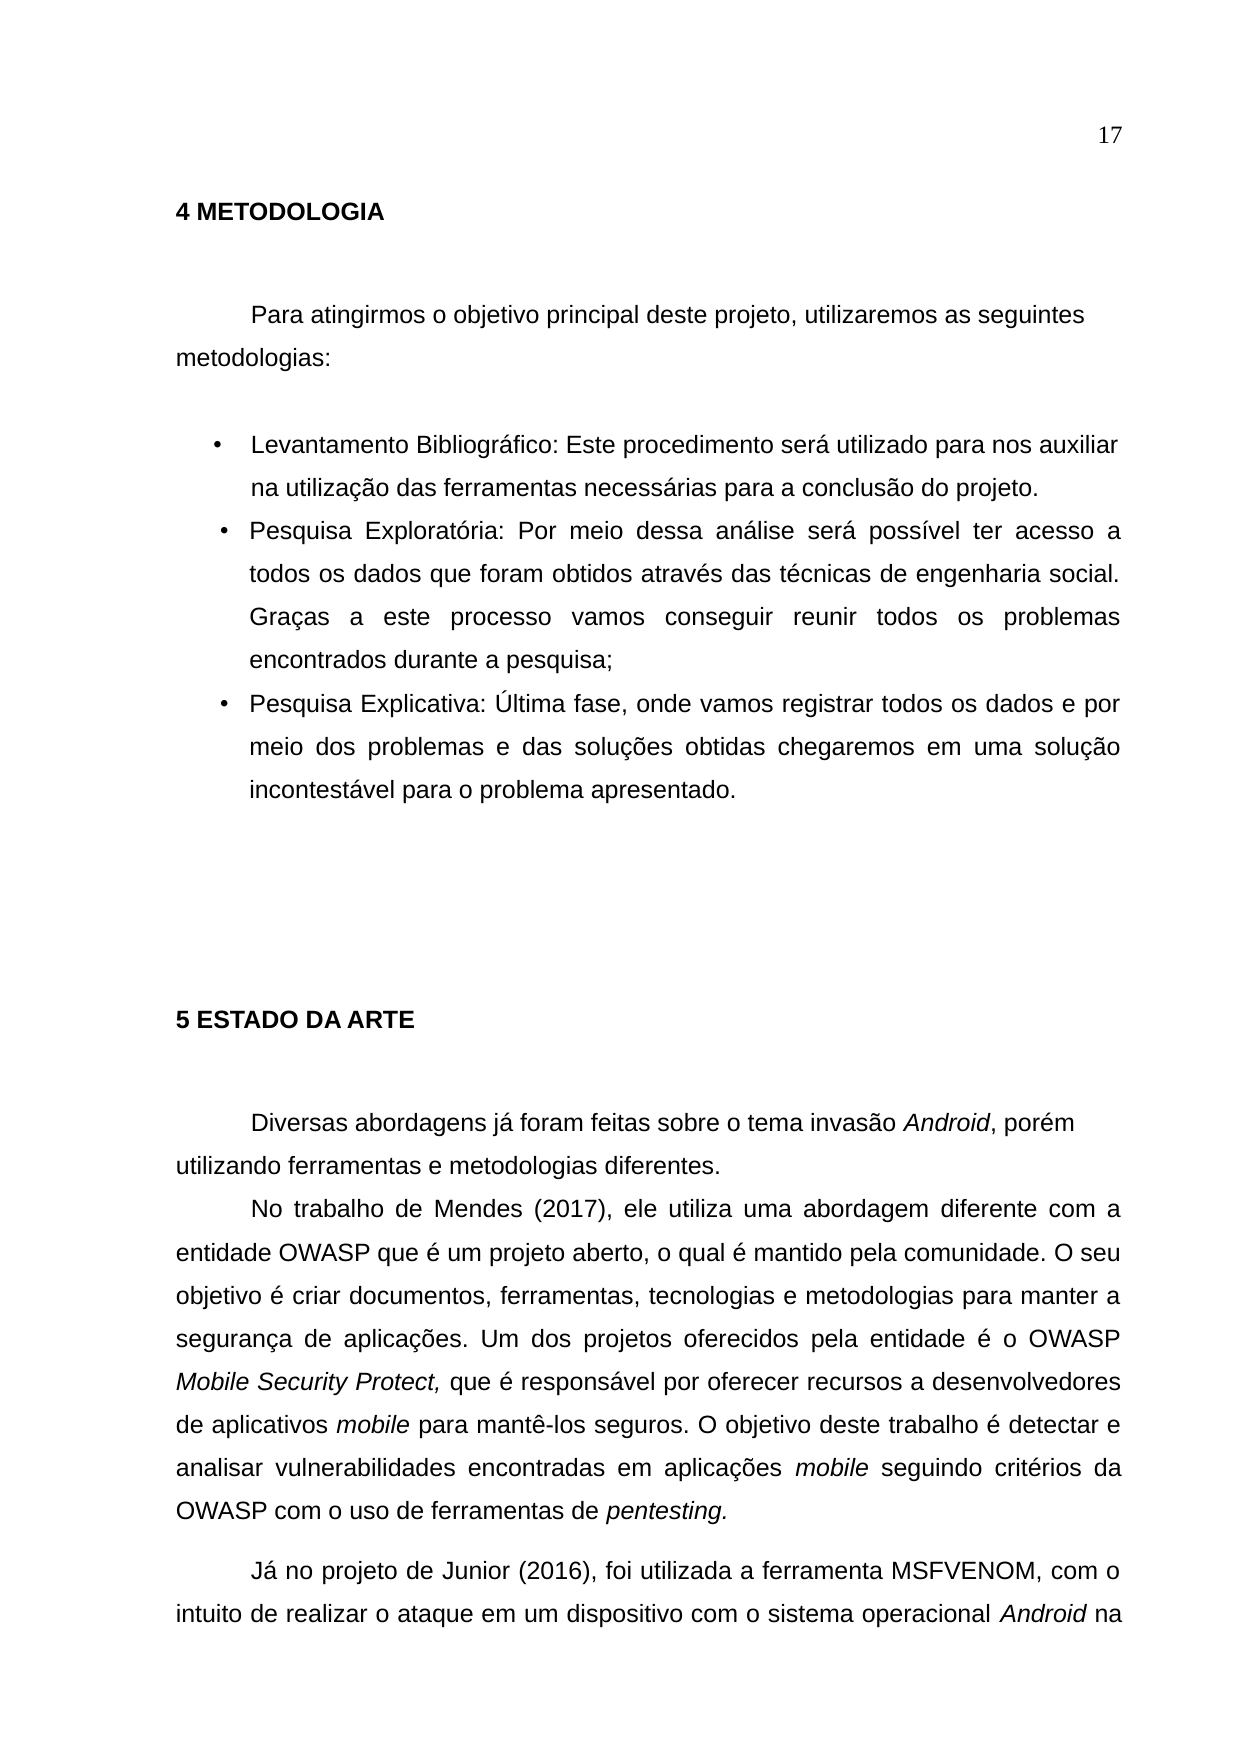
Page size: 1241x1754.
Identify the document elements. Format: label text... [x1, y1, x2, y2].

text Diversas abordagens já foram feitas sobre o tema invasão Android, porém utilizando ferramentas e metodologias diferentes. [176, 1108, 1122, 1180]
list Pesquisa Explicativa: Última fase, onde vamos registrar todos os dados e por meio dos problemas e das soluções obtidas chegaremos em uma solução incontestável para o problema apresentado. [220, 689, 1122, 804]
list Levantamento Bibliográfico: Este procedimento será utilizado para nos auxiliar na utilização das ferramentas necessárias para a conclusão do projeto. [213, 430, 1122, 502]
text Já no projeto de Junior (2016), foi utilizada a ferramenta MSFVENOM, com o intuito de realizar o ataque em um dispositivo com o sistema operacional Android na [176, 1556, 1122, 1628]
subtitle 5 ESTADO DA ARTE [176, 1005, 1122, 1034]
subtitle 4 METODOLOGIA [176, 197, 1122, 226]
list Pesquisa Exploratória: Por meio dessa análise será possível ter acesso a todos os dados que foram obtidos através das técnicas de engenharia social. Graças a este processo vamos conseguir reunir todos os problemas encontrados durante a pesquisa; [220, 516, 1122, 674]
text Para atingirmos o objetivo principal deste projeto, utilizaremos as seguintes metodologias: [176, 300, 1122, 372]
text No trabalho de Mendes (2017), ele utiliza uma abordagem diferente com a entidade OWASP que é um projeto aberto, o qual é mantido pela comunidade. O seu objetivo é criar documentos, ferramentas, tecnologias e metodologias para manter a segurança de aplicações. Um dos projetos oferecidos pela entidade é o OWASP Mobile Security Protect, que é responsável por oferecer recursos a desenvolvedores de aplicativos mobile para mantê-los seguros. O objetivo deste trabalho é detectar e analisar vulnerabilidades encontradas em aplicações mobile seguindo critérios da OWASP com o uso de ferramentas de pentesting. [176, 1194, 1122, 1525]
